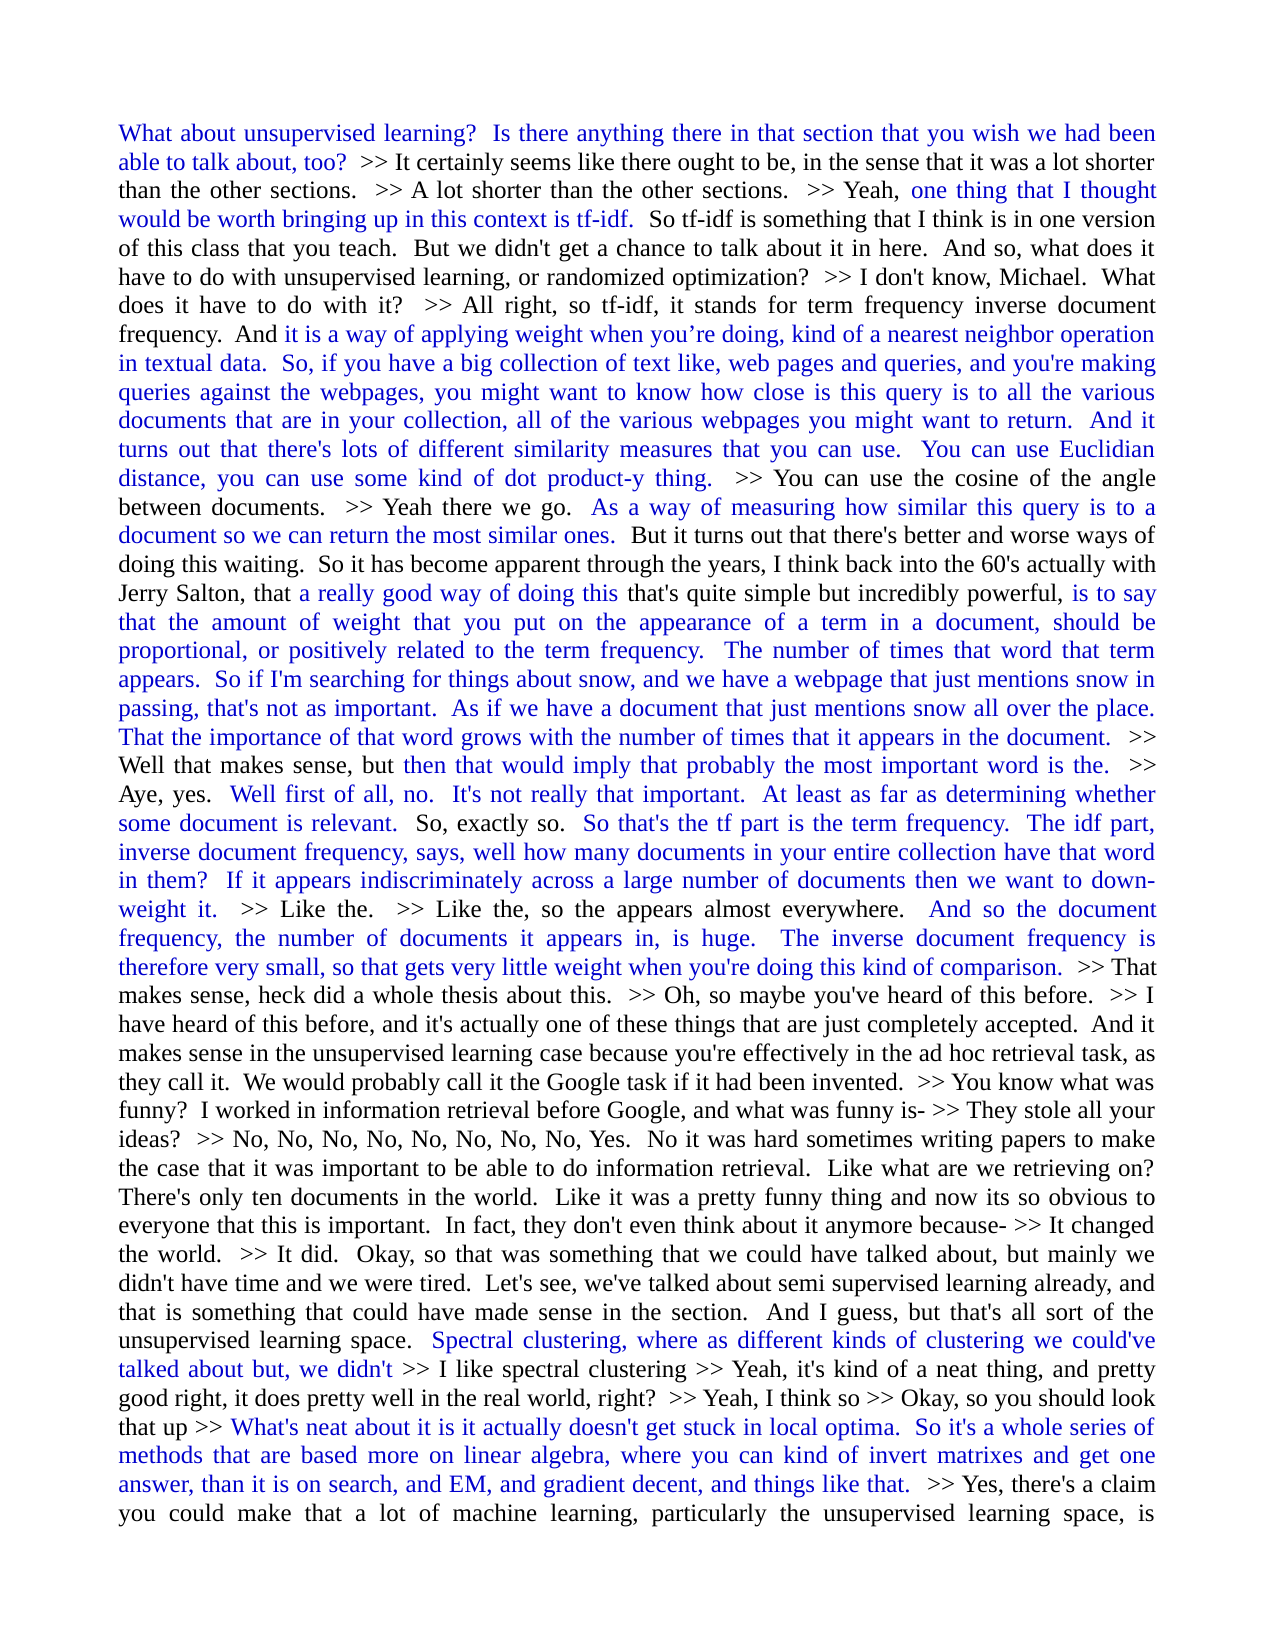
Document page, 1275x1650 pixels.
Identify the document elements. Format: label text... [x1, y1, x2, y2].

text What about unsupervised learning? Is there anything there in that section that you wish we had been able to talk about, too? >> It certainly seems like there ought to be, in the sense that it was a lot shorter than the other sections. >> A lot shorter than the other sections. >> Yeah, one thing that I thought would be worth bringing up in this context is tf-idf. So tf-idf is something that I think is in one version of this class that you teach. But we didn't get a chance to talk about it in here. And so, what does it have to do with unsupervised learning, or randomized optimization? >> I don't know, Michael. What does it have to do with it? >> All right, so tf-idf, it stands for term frequency inverse document frequency. And it is a way of applying weight when you’re doing, kind of a nearest neighbor operation in textual data. So, if you have a big collection of text like, web pages and queries, and you're making queries against the webpages, you might want to know how close is this query is to all the various documents that are in your collection, all of the various webpages you might want to return. And it turns out that there's lots of different similarity measures that you can use. You can use Euclidian distance, you can use some kind of dot product-y thing. >> You can use the cosine of the angle between documents. >> Yeah there we go. As a way of measuring how similar this query is to a document so we can return the most similar ones. But it turns out that there's better and worse ways of doing this waiting. So it has become apparent through the years, I think back into the 60's actually with Jerry Salton, that a really good way of doing this that's quite simple but incredibly powerful, is to say that the amount of weight that you put on the appearance of a term in a document, should be proportional, or positively related to the term frequency. The number of times that word that term appears. So if I'm searching for things about snow, and we have a webpage that just mentions snow in passing, that's not as important. As if we have a document that just mentions snow all over the place. That the importance of that word grows with the number of times that it appears in the document. >> Well that makes sense, but then that would imply that probably the most important word is the. >> Aye, yes. Well first of all, no. It's not really that important. At least as far as determining whether some document is relevant. So, exactly so. So that's the tf part is the term frequency. The idf part, inverse document frequency, says, well how many documents in your entire collection have that word in them? If it appears indiscriminately across a large number of documents then we want to down-weight it. >> Like the. >> Like the, so the appears almost everywhere. And so the document frequency, the number of documents it appears in, is huge. The inverse document frequency is therefore very small, so that gets very little weight when you're doing this kind of comparison. >> That makes sense, heck did a whole thesis about this. >> Oh, so maybe you've heard of this before. >> I have heard of this before, and it's actually one of these things that are just completely accepted. And it makes sense in the unsupervised learning case because you're effectively in the ad hoc retrieval task, as they call it. We would probably call it the Google task if it had been invented. >> You know what was funny? I worked in information retrieval before Google, and what was funny is- >> They stole all your ideas? >> No, No, No, No, No, No, No, No, Yes. No it was hard sometimes writing papers to make the case that it was important to be able to do information retrieval. Like what are we retrieving on? There's only ten documents in the world. Like it was a pretty funny thing and now its so obvious to everyone that this is important. In fact, they don't even think about it anymore because- >> It changed the world. >> It did. Okay, so that was something that we could have talked about, but mainly we didn't have time and we were tired. Let's see, we've talked about semi supervised learning already, and that is something that could have made sense in the section. And I guess, but that's all sort of the unsupervised learning space. Spectral clustering, where as different kinds of clustering we could've talked about but, we didn't >> I like spectral clustering >> Yeah, it's kind of a neat thing, and pretty good right, it does pretty well in the real world, right? >> Yeah, I think so >> Okay, so you should look that up >> What's neat about it is it actually doesn't get stuck in local optima. So it's a whole series of methods that are based more on linear algebra, where you can kind of invert matrixes and get one answer, than it is on search, and EM, and gradient decent, and things like that. >> Yes, there's a claim you could make that a lot of machine learning, particularly the unsupervised learning space, is [118, 118, 1157, 1527]
